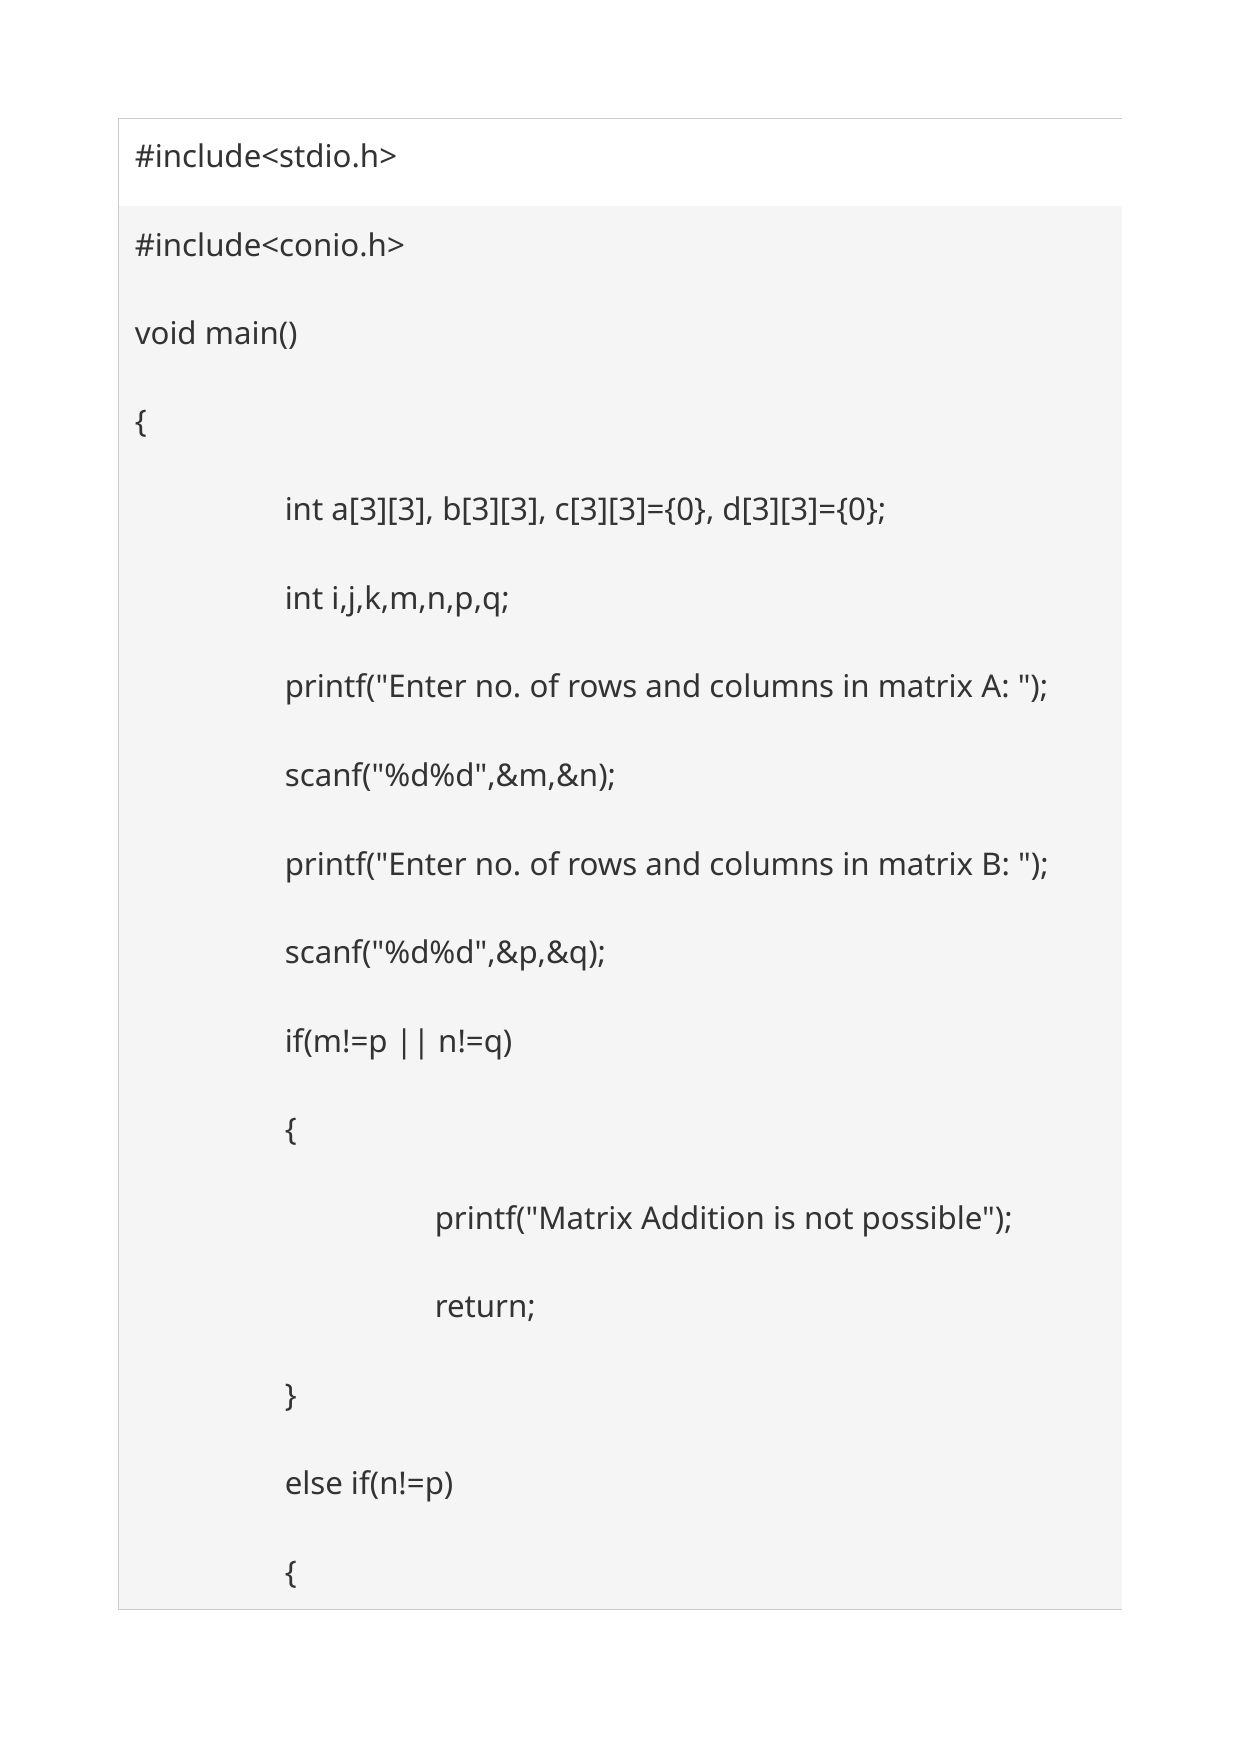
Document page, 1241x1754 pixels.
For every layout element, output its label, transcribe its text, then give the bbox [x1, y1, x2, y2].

text printf("Matrix Addition is not possible"); [119, 1179, 1122, 1238]
text } [119, 1356, 1122, 1416]
text { [119, 383, 1122, 442]
text int i,j,k,m,n,p,q; [119, 559, 1122, 619]
text printf("Enter no. of rows and columns in matrix A: "); [119, 648, 1122, 707]
text printf("Enter no. of rows and columns in matrix B: "); [119, 825, 1122, 884]
text { [119, 1091, 1122, 1150]
text scanf("%d%d",&m,&n); [119, 737, 1122, 796]
text #include<stdio.h> [119, 119, 1122, 177]
text else if(n!=p) [119, 1445, 1122, 1504]
text { [119, 1533, 1122, 1609]
text if(m!=p || n!=q) [119, 1002, 1122, 1061]
text scanf("%d%d",&p,&q); [119, 914, 1122, 973]
text int a[3][3], b[3][3], c[3][3]={0}, d[3][3]={0}; [119, 471, 1122, 530]
text return; [119, 1268, 1122, 1327]
text #include<conio.h> [119, 206, 1122, 265]
text void main() [119, 294, 1122, 353]
